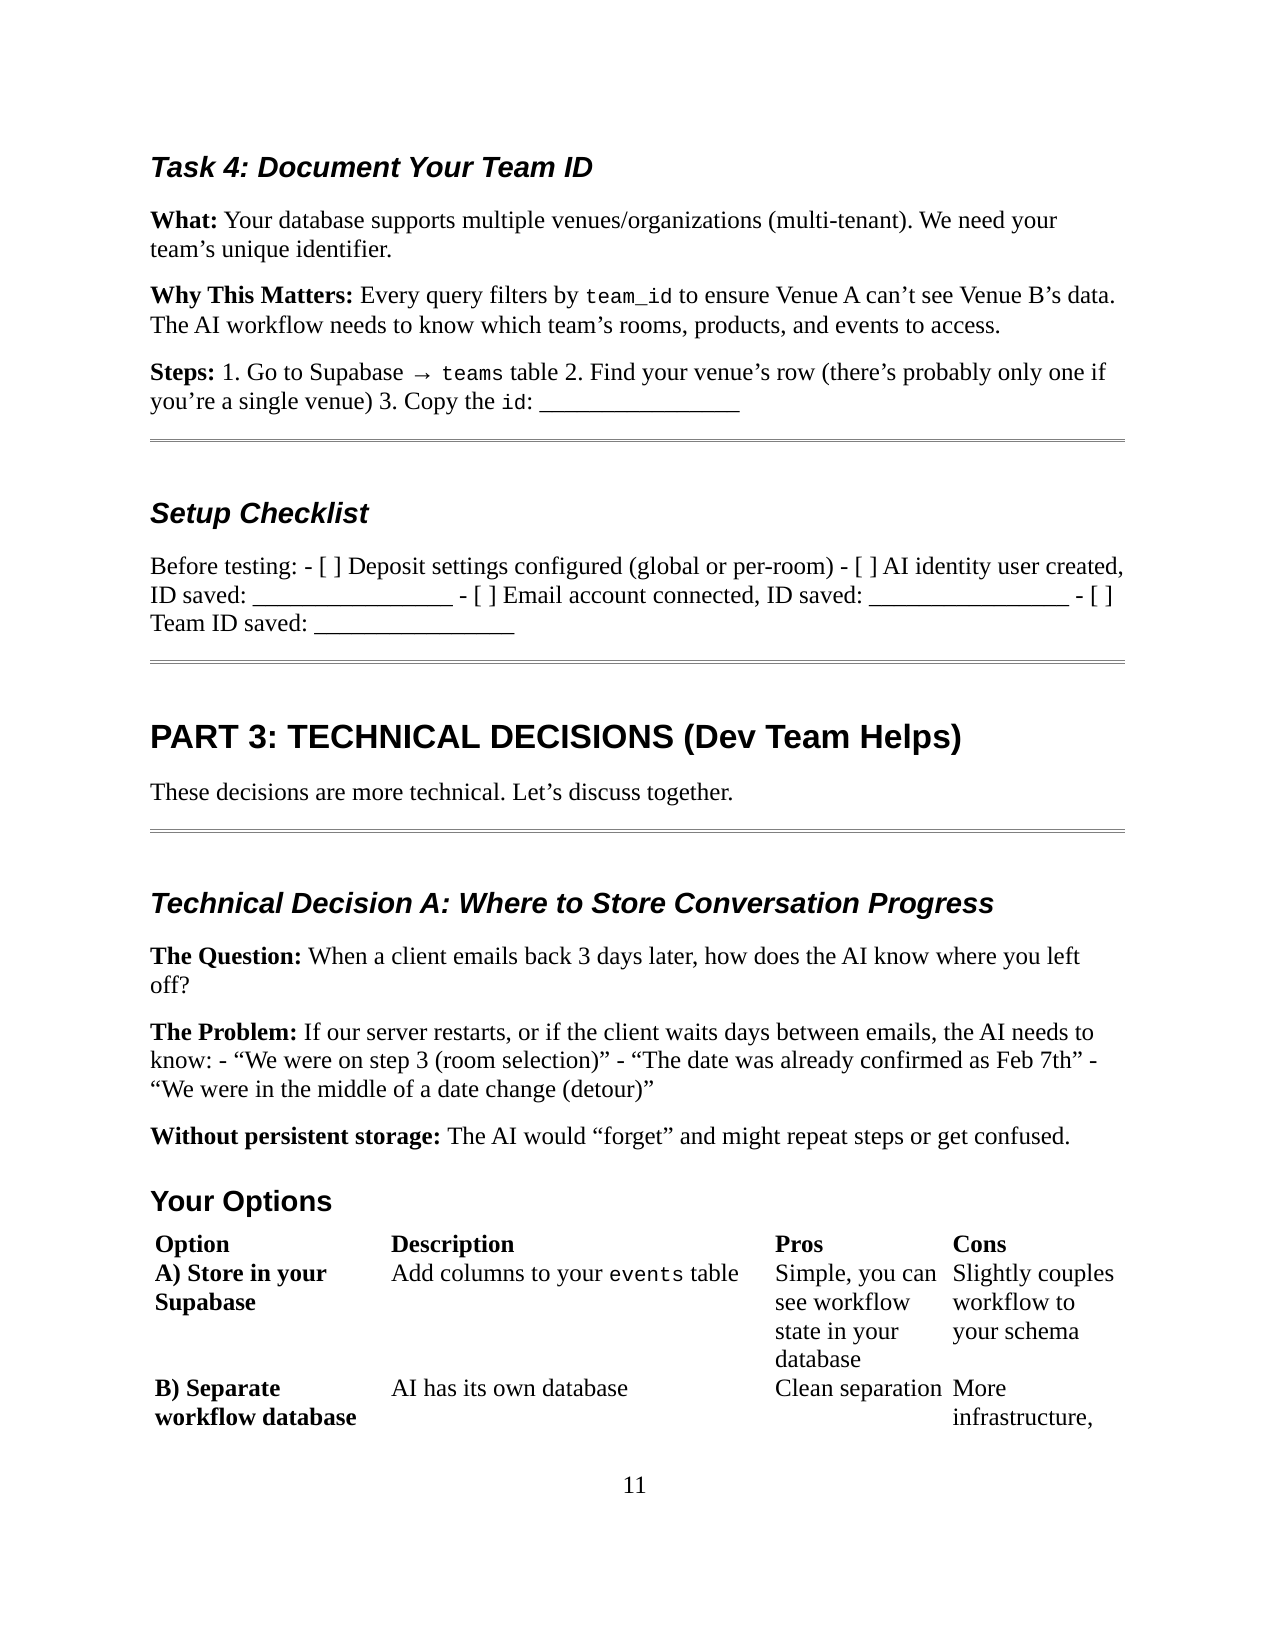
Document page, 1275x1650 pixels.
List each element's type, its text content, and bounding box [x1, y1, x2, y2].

text These decisions are more technical. Let’s discuss together. [150, 777, 1125, 806]
table_cell Slightly couples workflow to your schema [948, 1258, 1125, 1373]
text What: Your database supports multiple venues/organizations (multi-tenant). We need your team’s unique identifier. [150, 205, 1125, 262]
table_cell Add columns to your events table [386, 1258, 770, 1373]
subtitle Technical Decision A: Where to Store Conversation Progress [150, 886, 1125, 920]
text Steps: 1. Go to Supabase → teams table 2. Find your venue’s row (there’s probably only one if you’re a single venue) 3. Copy the id: ________________ [150, 357, 1125, 416]
text The Problem: If our server restarts, or if the client waits days between emails, the AI needs to know: - “We were on step 3 (room selection)” - “The date was already confirmed as Feb 7th” - “We were in the middle of a date change (detour)” [150, 1017, 1125, 1103]
table_header Pros [770, 1230, 948, 1258]
table_header Option [150, 1230, 386, 1258]
subtitle Setup Checklist [150, 496, 1125, 529]
text Before testing: - [ ] Deposit settings configured (global or per-room) - [ ] AI identity user created, ID saved: ________________ - [ ] Email account connected, ID saved: ________________ - [ ] Team ID saved: ________________ [150, 551, 1125, 637]
text Without persistent storage: The AI would “forget” and might repeat steps or get confused. [150, 1121, 1125, 1149]
table_cell Clean separation [770, 1373, 948, 1431]
text Why This Matters: Every query filters by team_id to ensure Venue A can’t see Venue B’s data. The AI workflow needs to know which team’s rooms, products, and events to access. [150, 280, 1125, 339]
table_cell Simple, you can see workflow state in your database [770, 1258, 948, 1373]
text The Question: When a client emails back 3 days later, how does the AI know where you left off? [150, 941, 1125, 999]
table_cell More infrastructure, [948, 1373, 1125, 1431]
subtitle PART 3: TECHNICAL DECISIONS (Dev Team Helps) [150, 717, 1125, 756]
table_header Description [386, 1230, 770, 1258]
table_cell A) Store in your Supabase [150, 1258, 386, 1373]
table_cell AI has its own database [386, 1373, 770, 1431]
table_cell B) Separate workflow database [150, 1373, 386, 1431]
subtitle Task 4: Document Your Team ID [150, 150, 1125, 183]
subtitle Your Options [150, 1183, 1125, 1217]
table_header Cons [948, 1230, 1125, 1258]
